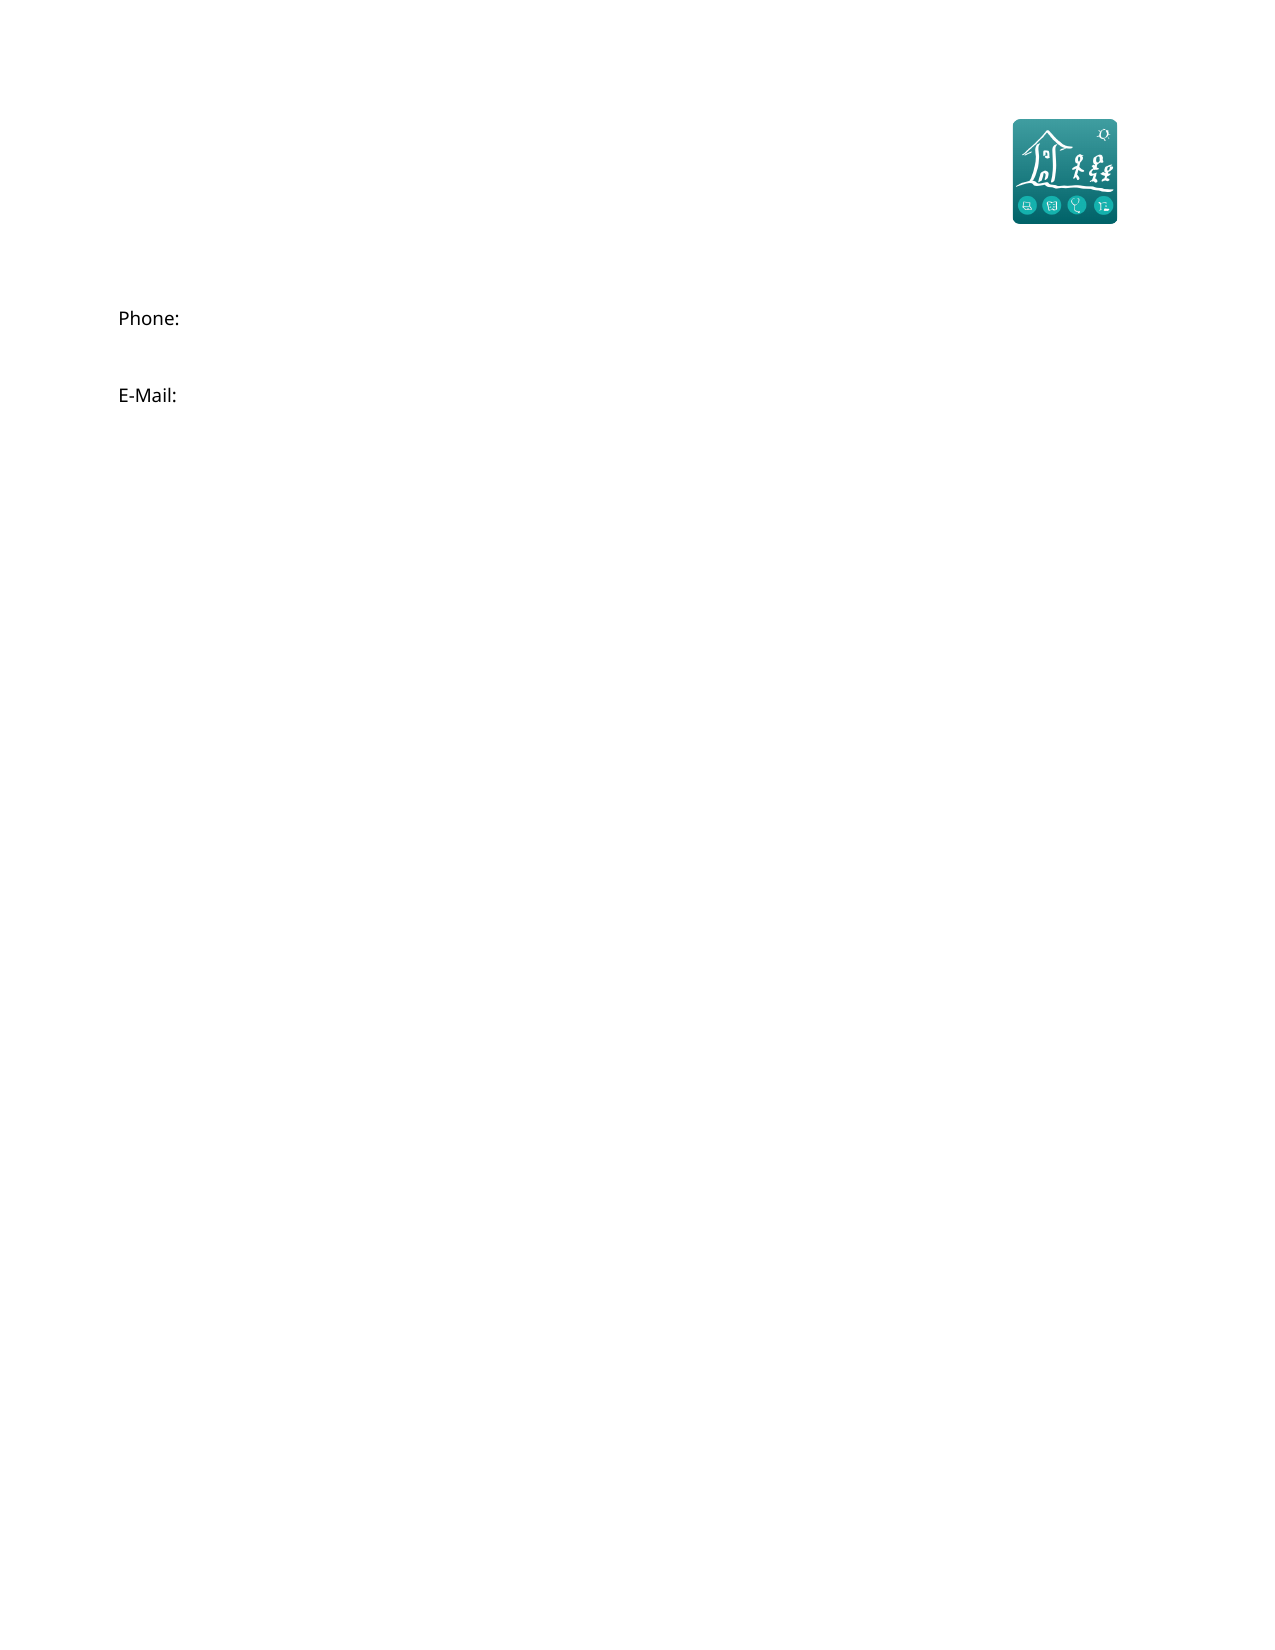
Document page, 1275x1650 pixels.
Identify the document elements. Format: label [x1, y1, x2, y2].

picture [1012, 119, 1118, 224]
